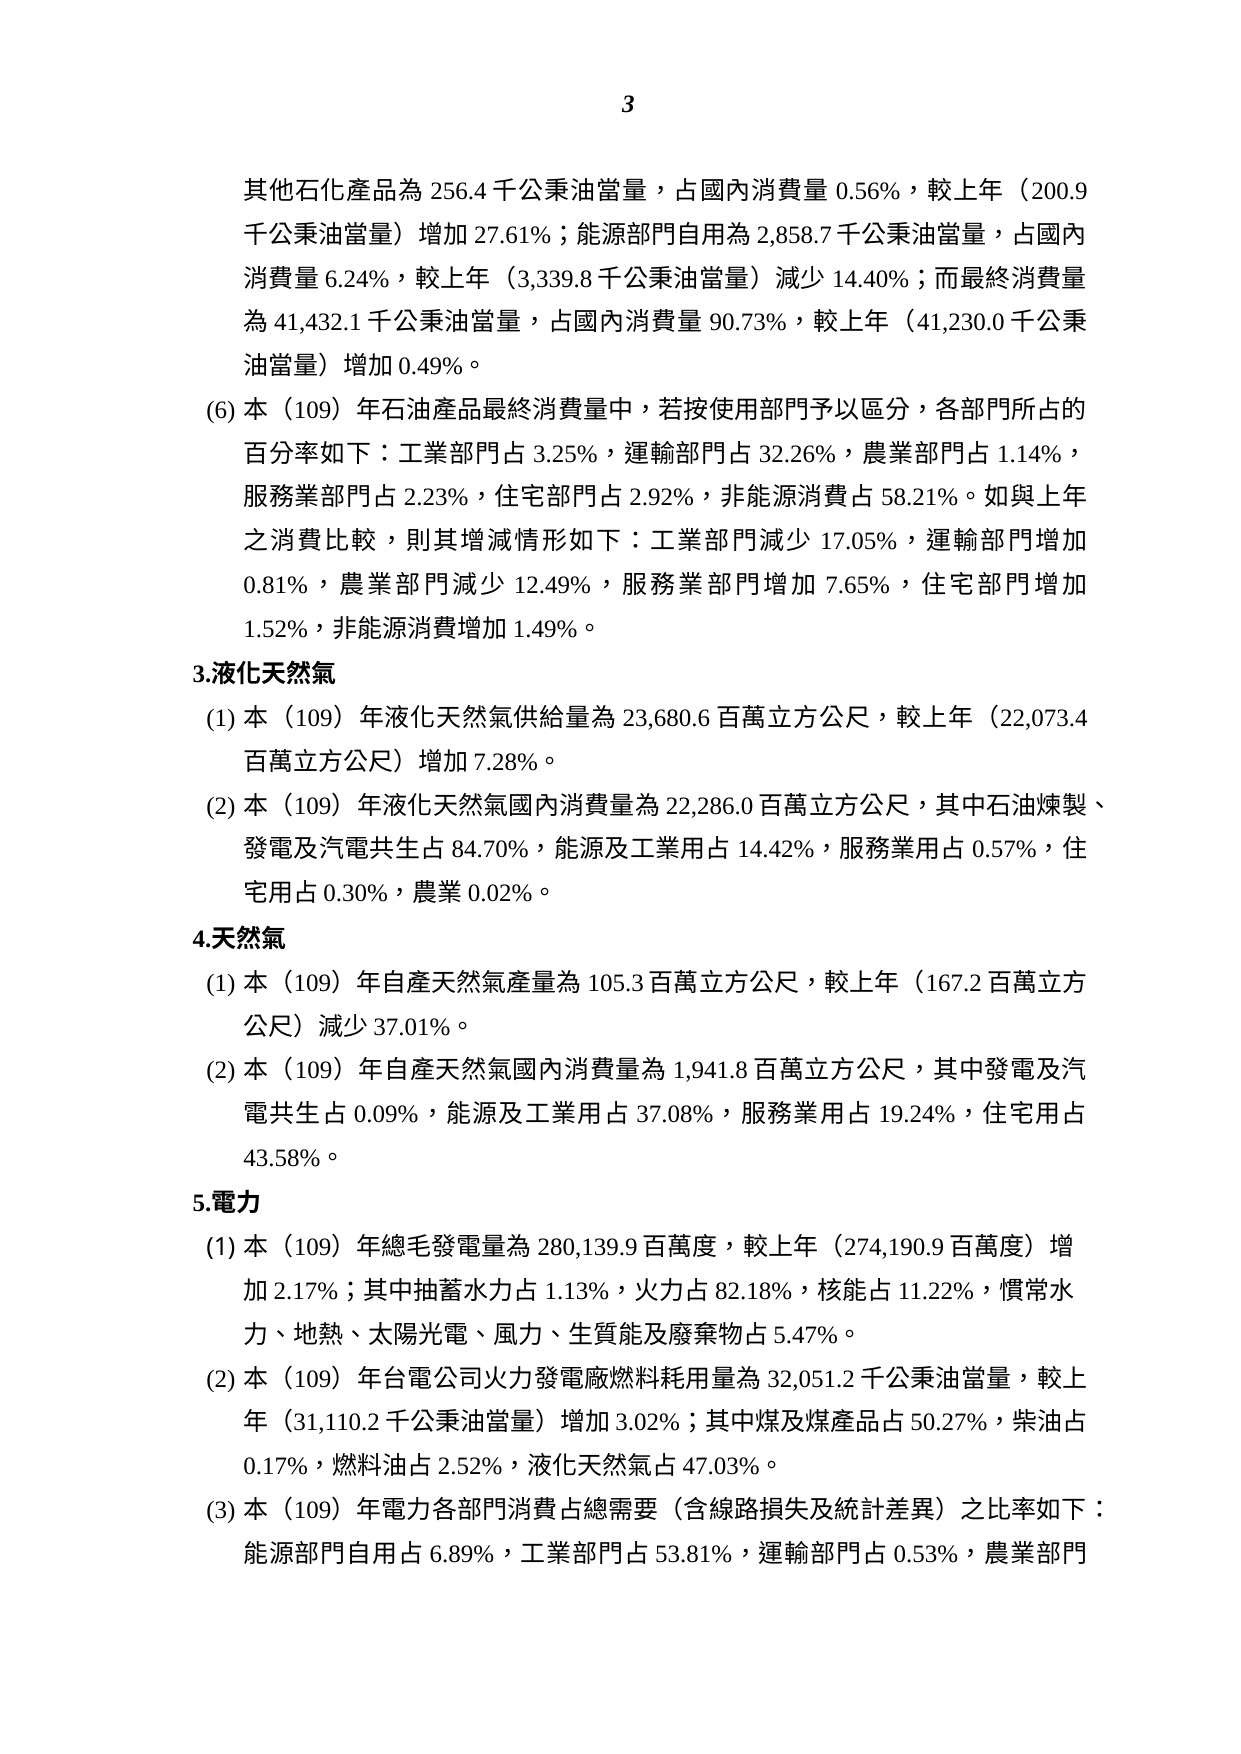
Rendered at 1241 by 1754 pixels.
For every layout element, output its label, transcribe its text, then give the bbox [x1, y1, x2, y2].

list 液化天然氣 [192, 646, 1087, 692]
list 本（109）年石油產品最終消費量中，若按使用部門予以區分，各部門所占的百分率如下：工業部門占3.25%，運輸部門占32.26%，農業部門占1.14%，服務業部門占2.23%，住宅部門占2.92%，非能源消費占58.21%。如與上年之消費比較，則其增減情形如下：工業部門減少17.05%，運輸部門增加0.81%，農業部門減少12.49%，服務業部門增加7.65%，住宅部門增加1.52%，非能源消費增加1.49%。 [206, 383, 1087, 646]
list 本（109）年液化天然氣國內消費量為22,286.0百萬立方公尺，其中石油煉製、發電及汽電共生占84.70%，能源及工業用占14.42%，服務業用占0.57%，住宅用占0.30%，農業0.02%。 [206, 779, 1087, 910]
list 其他石化產品為256.4千公秉油當量，占國內消費量0.56%，較上年（200.9千公秉油當量）增加27.61%；能源部門自用為2,858.7千公秉油當量，占國內消費量6.24%，較上年（3,339.8千公秉油當量）減少14.40%；而最終消費量為41,432.1千公秉油當量，占國內消費量90.73%，較上年（41,230.0千公秉油當量）增加0.49%。 [206, 164, 1087, 383]
list 本（109）年台電公司火力發電廠燃料耗用量為32,051.2千公秉油當量，較上年（31,110.2千公秉油當量）增加3.02%；其中煤及煤產品占50.27%，柴油占0.17%，燃料油占2.52%，液化天然氣占47.03%。 [206, 1352, 1087, 1483]
list 本（109）年總毛發電量為280,139.9百萬度，較上年（274,190.9百萬度）增加2.17%；其中抽蓄水力占1.13%，火力占82.18%，核能占11.22%，慣常水力、地熱、太陽光電、風力、生質能及廢棄物占5.47%。 [206, 1221, 1075, 1352]
list 電力 [192, 1175, 1087, 1221]
list 本（109）年自產天然氣產量為105.3百萬立方公尺，較上年（167.2百萬立方公尺）減少37.01%。 [206, 956, 1087, 1044]
list 本（109）年自產天然氣國內消費量為1,941.8百萬立方公尺，其中發電及汽電共生占0.09%，能源及工業用占37.08%，服務業用占19.24%，住宅用占43.58%。 [206, 1044, 1087, 1175]
list 本（109）年電力各部門消費占總需要（含線路損失及統計差異）之比率如下：能源部門自用占6.89%，工業部門占53.81%，運輸部門占0.53%，農業部門占1.17%，服務業部門占16.51%，住宅部門占17.92%；而與上年消費量比較，則其增減情形如下：能源部門自用減少1.37%，工業部門增加2.08%，運輸部門減少1.21%，農業部門增加7.49%，服務業部門減少1.07%，住宅部門增加6.39%。 [206, 1483, 1087, 1571]
list 本（109）年液化天然氣供給量為23,680.6百萬立方公尺，較上年（22,073.4百萬立方公尺）增加7.28%。 [206, 692, 1087, 779]
list 天然氣 [192, 910, 1087, 956]
